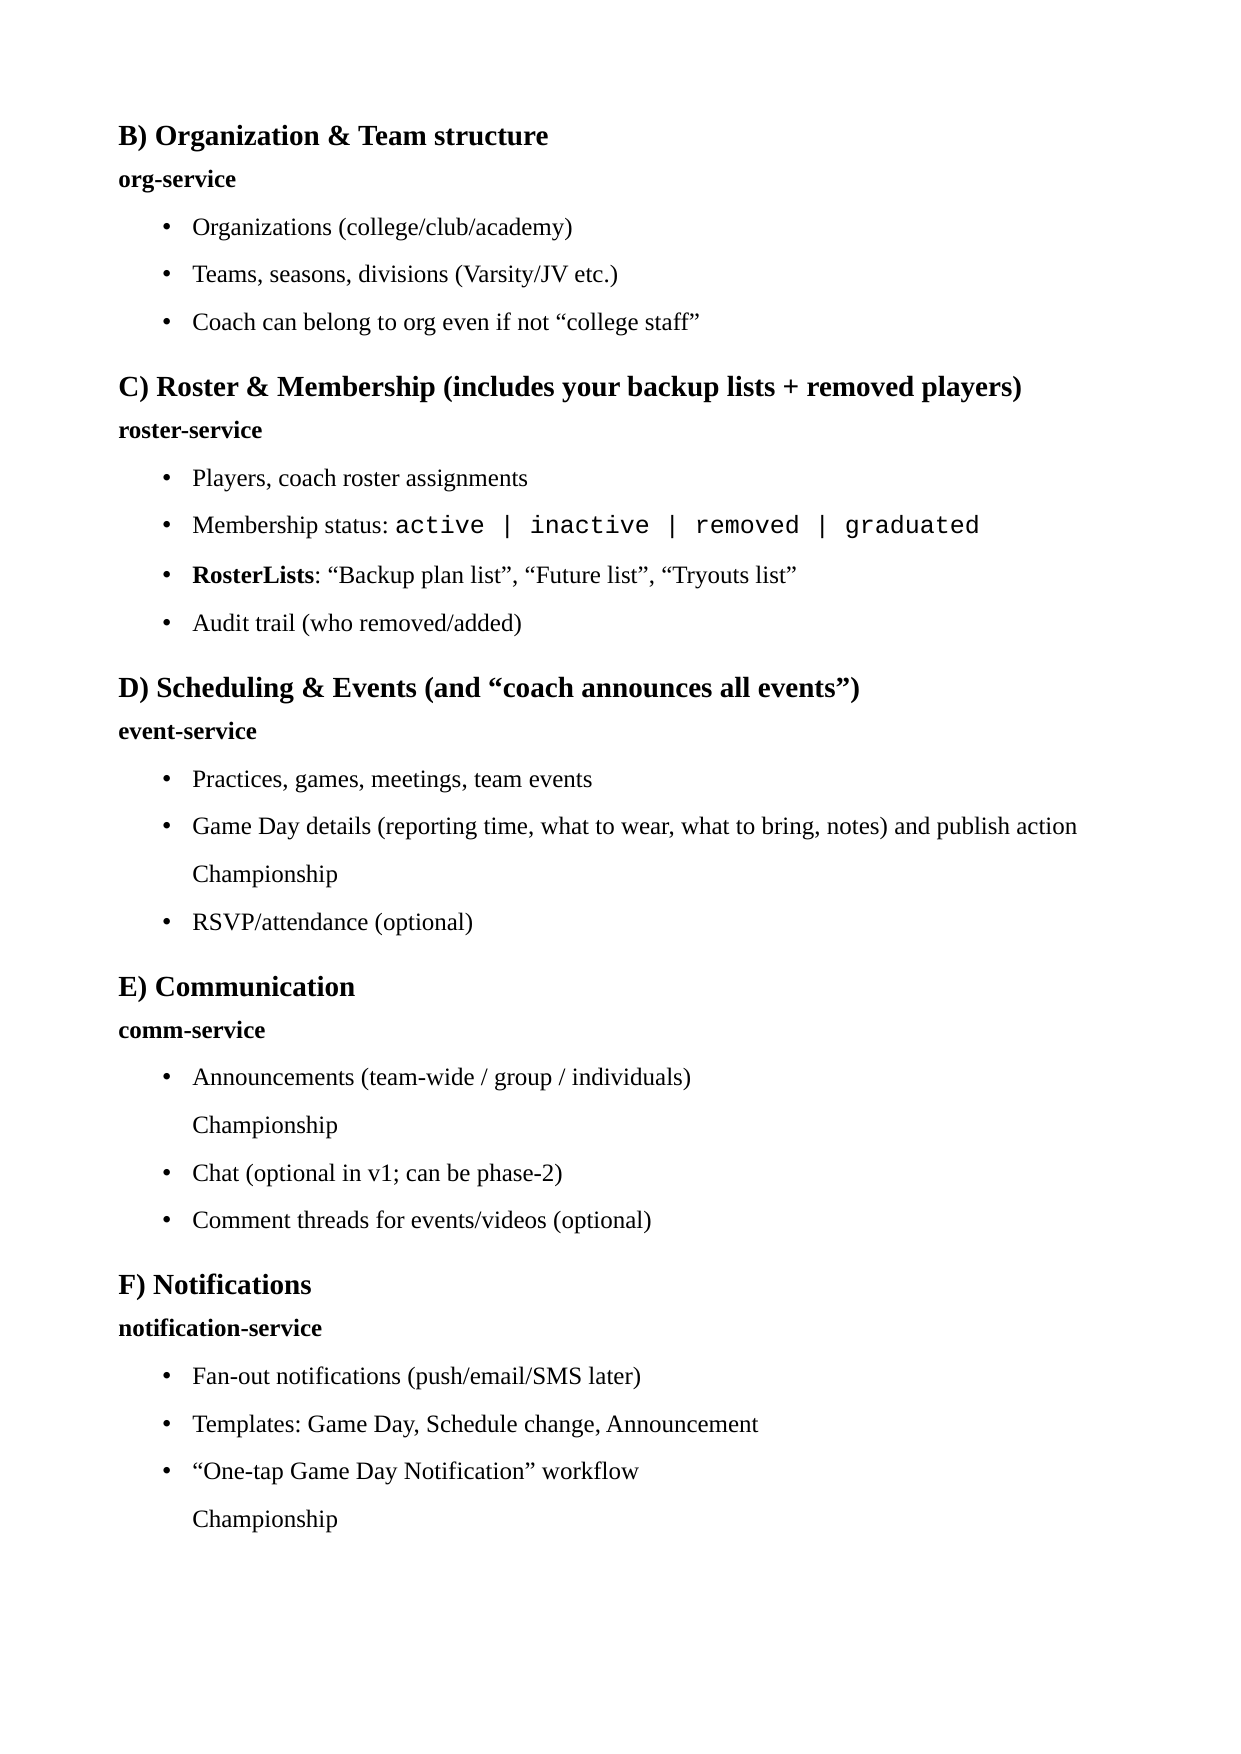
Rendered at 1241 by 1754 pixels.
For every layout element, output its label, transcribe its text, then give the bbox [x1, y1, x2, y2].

subtitle F) Notifications [118, 1267, 1122, 1301]
list Chat (optional in v1; can be phase-2) [162, 1158, 1122, 1186]
list RSVP/attendance (optional) [162, 907, 1122, 935]
list RosterLists: “Backup plan list”, “Future list”, “Tryouts list” [162, 560, 1122, 589]
list Comment threads for events/videos (optional) [162, 1205, 1122, 1234]
list Championship [162, 859, 1122, 888]
list Fan-out notifications (push/email/SMS later) [162, 1361, 1122, 1390]
list Championship [162, 1504, 1122, 1533]
text org-service [118, 164, 1122, 193]
list Announcements (team-wide / group / individuals) [162, 1062, 1122, 1091]
text comm-service [118, 1015, 1122, 1044]
list Membership status: active | inactive | removed | graduated [162, 510, 1122, 541]
list Practices, games, meetings, team events [162, 764, 1122, 793]
list Players, coach roster assignments [162, 463, 1122, 492]
list Coach can belong to org even if not “college staff” [162, 307, 1122, 336]
subtitle E) Communication [118, 969, 1122, 1002]
subtitle C) Roster & Membership (includes your backup lists + removed players) [118, 369, 1122, 403]
list Game Day details (reporting time, what to wear, what to bring, notes) and publish action [162, 811, 1122, 840]
list Teams, seasons, divisions (Varsity/JV etc.) [162, 259, 1122, 288]
subtitle B) Organization & Team structure [118, 118, 1122, 152]
text notification-service [118, 1313, 1122, 1342]
list “One-tap Game Day Notification” workflow [162, 1456, 1122, 1485]
list Organizations (college/club/academy) [162, 212, 1122, 241]
text roster-service [118, 415, 1122, 444]
list Audit trail (who removed/added) [162, 608, 1122, 637]
subtitle D) Scheduling & Events (and “coach announces all events”) [118, 670, 1122, 704]
list Championship [162, 1110, 1122, 1139]
text event-service [118, 716, 1122, 745]
list Templates: Game Day, Schedule change, Announcement [162, 1409, 1122, 1437]
